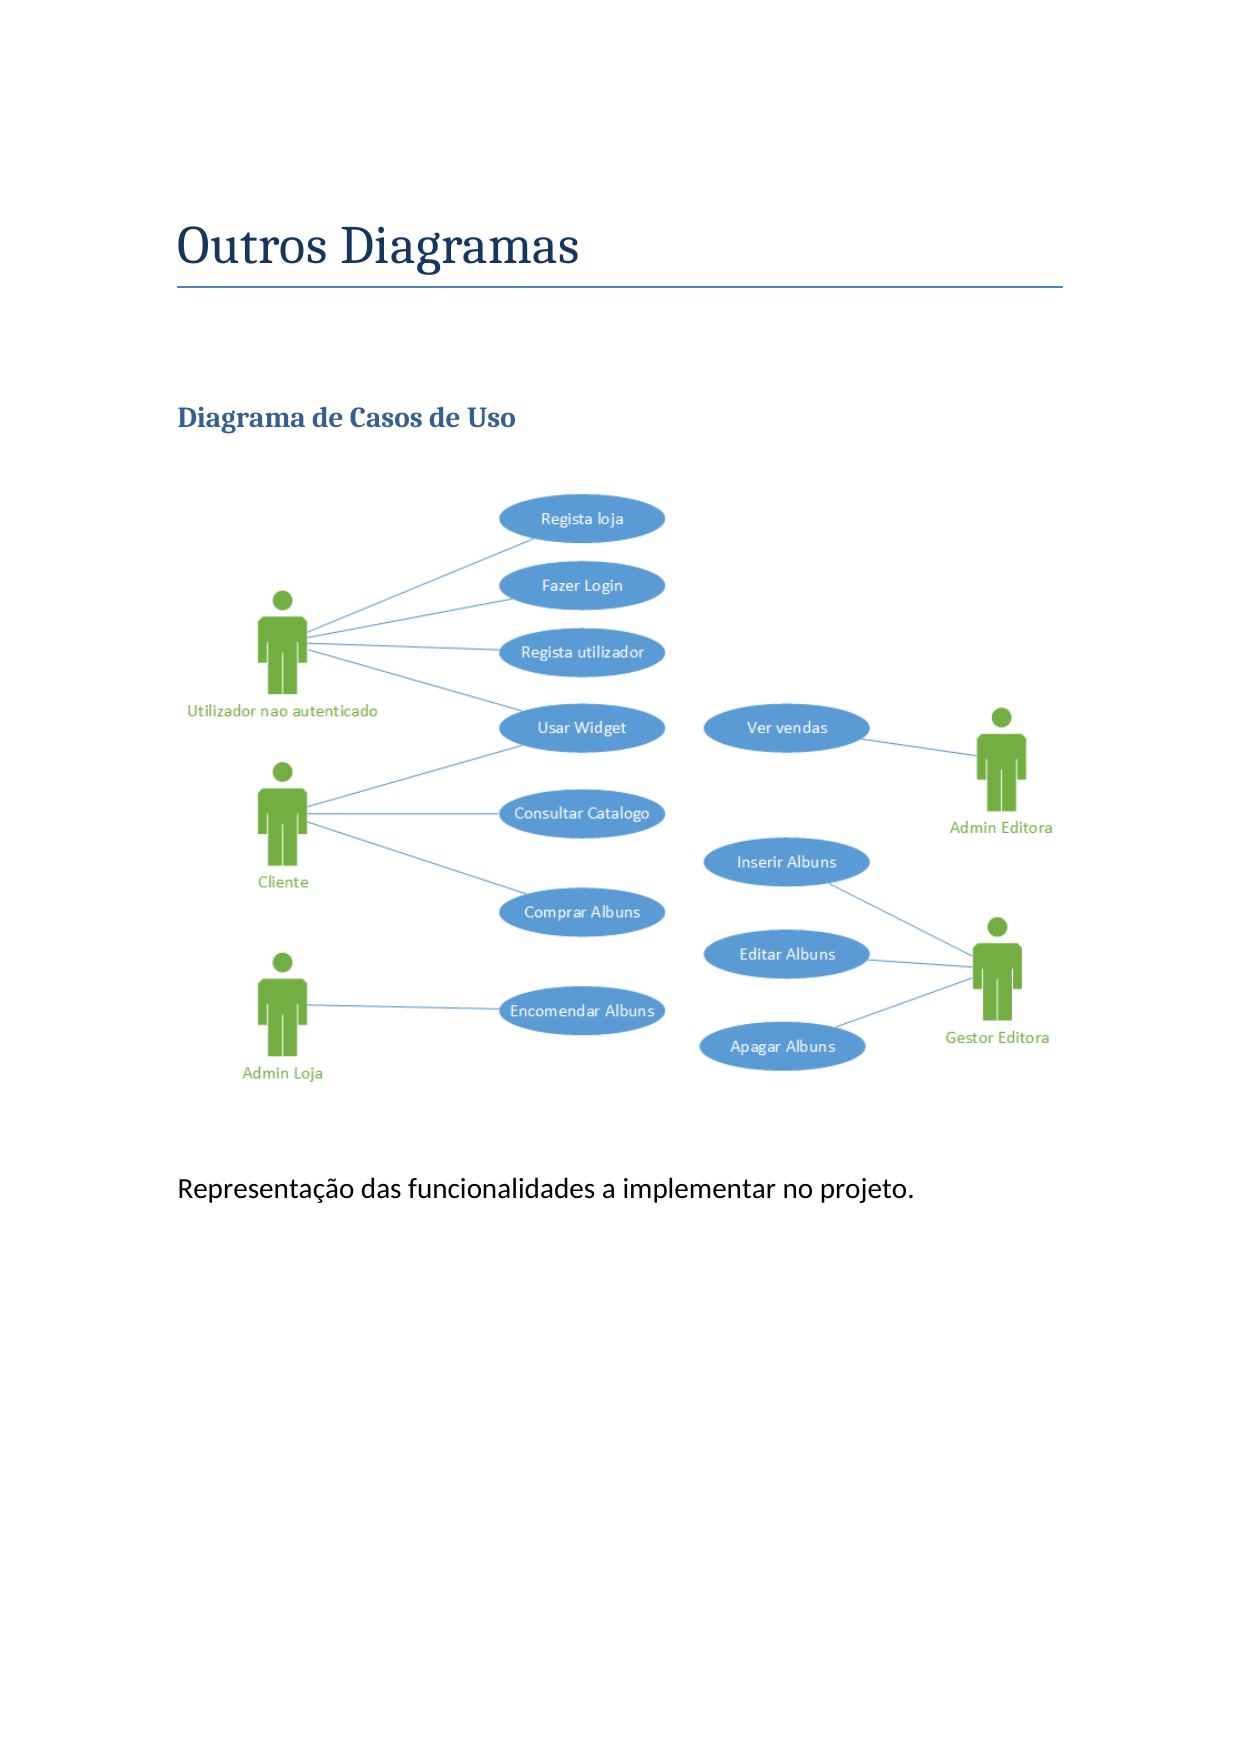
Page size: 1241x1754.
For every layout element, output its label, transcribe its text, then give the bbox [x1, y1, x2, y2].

subtitle Diagrama de Casos de Uso [177, 401, 1063, 435]
text Representação das funcionalidades a implementar no projeto. [177, 1170, 1063, 1206]
subtitle Outros Diagramas [177, 215, 1063, 286]
picture [177, 493, 1063, 1093]
